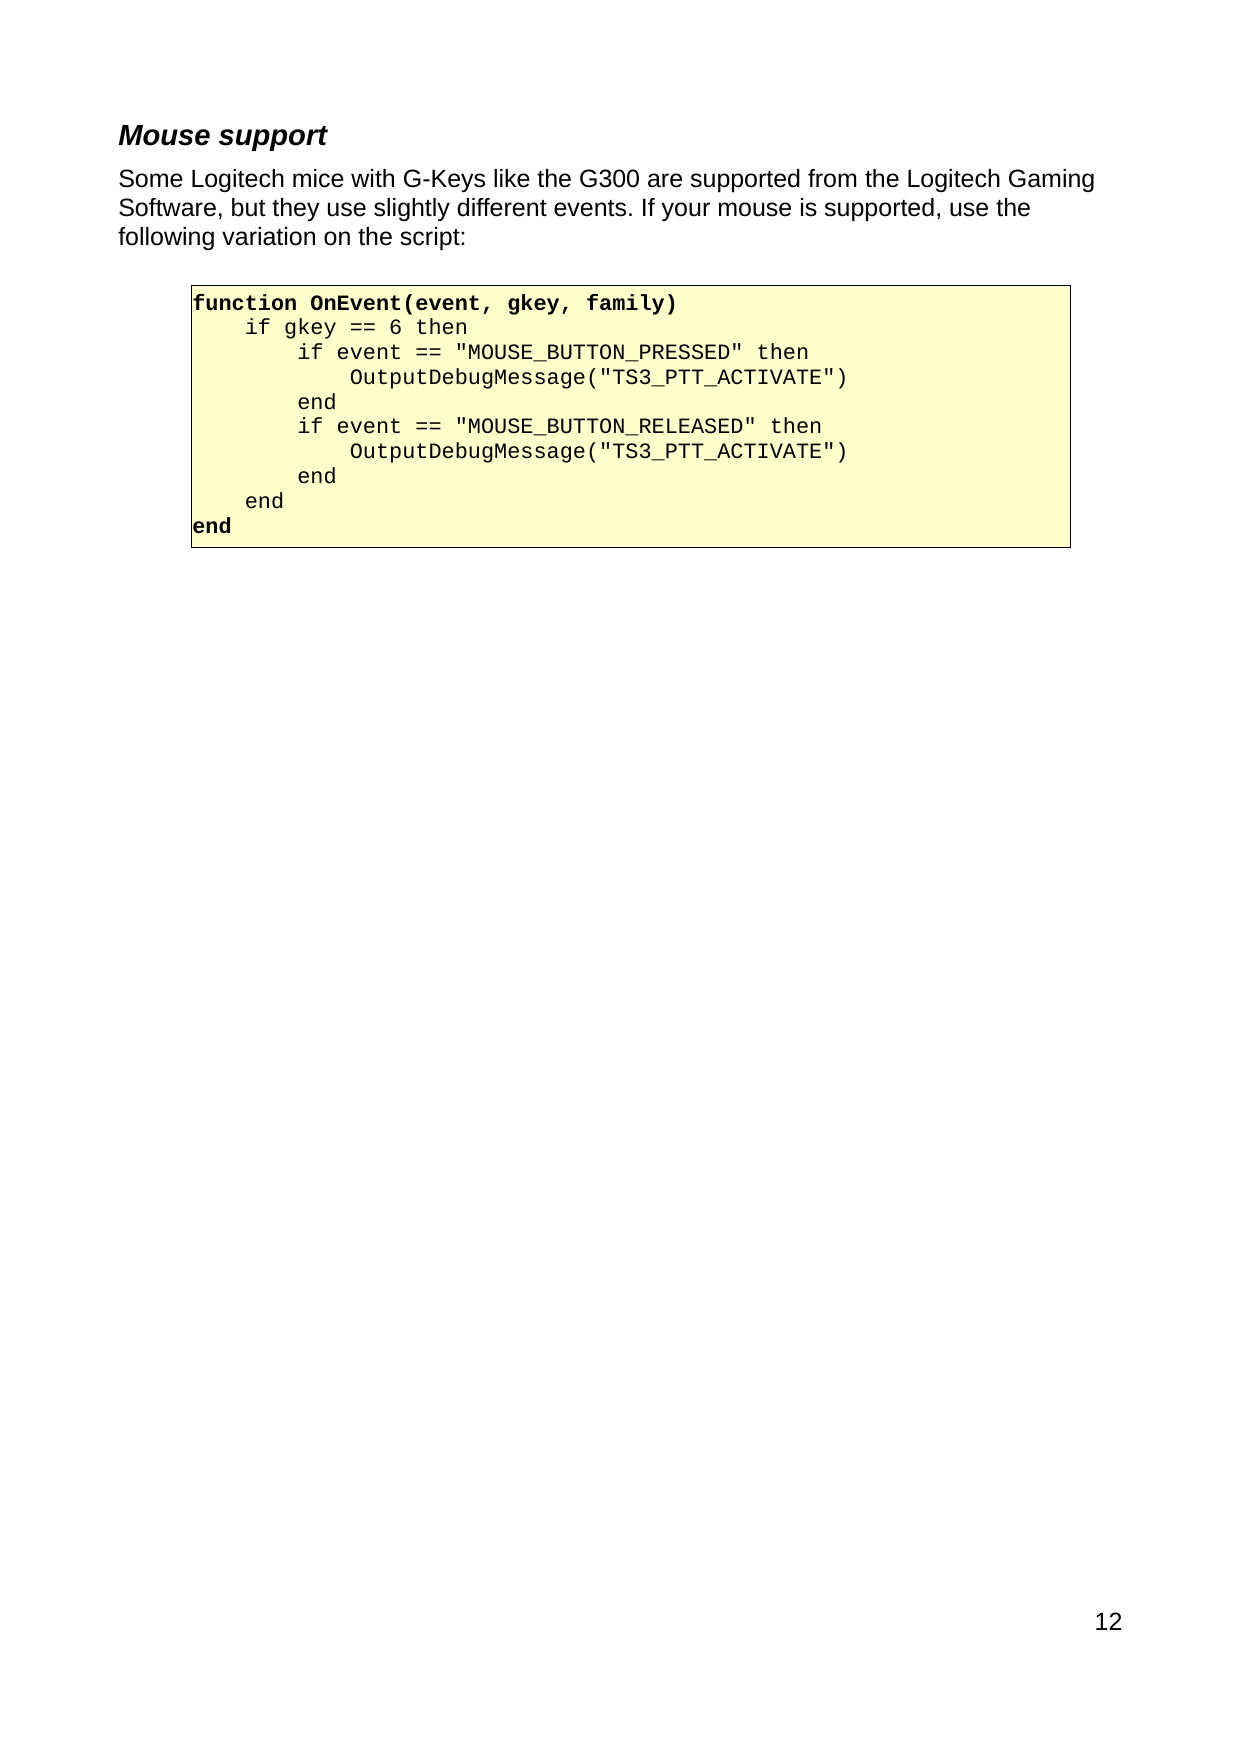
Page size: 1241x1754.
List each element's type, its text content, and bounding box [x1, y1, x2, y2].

text if gkey == 6 then [1071, 316, 1122, 341]
text if event == "MOUSE_BUTTON_RELEASED" then OutputDebugMessage("TS3_PTT_ACTIVATE") [1071, 416, 1122, 465]
text Some Logitech mice with G-Keys like the G300 are supported from the Logitech Gaming Software, but they use slightly different events. If your mouse is supported, use the following variation on the script: [118, 164, 1122, 250]
subtitle Mouse support [118, 118, 1122, 152]
text function OnEvent(event, gkey, family) [1071, 292, 1122, 316]
text end [1071, 391, 1122, 416]
text if event == "MOUSE_BUTTON_PRESSED" then OutputDebugMessage("TS3_PTT_ACTIVATE") [1071, 341, 1122, 391]
text end end end [1071, 465, 1122, 539]
